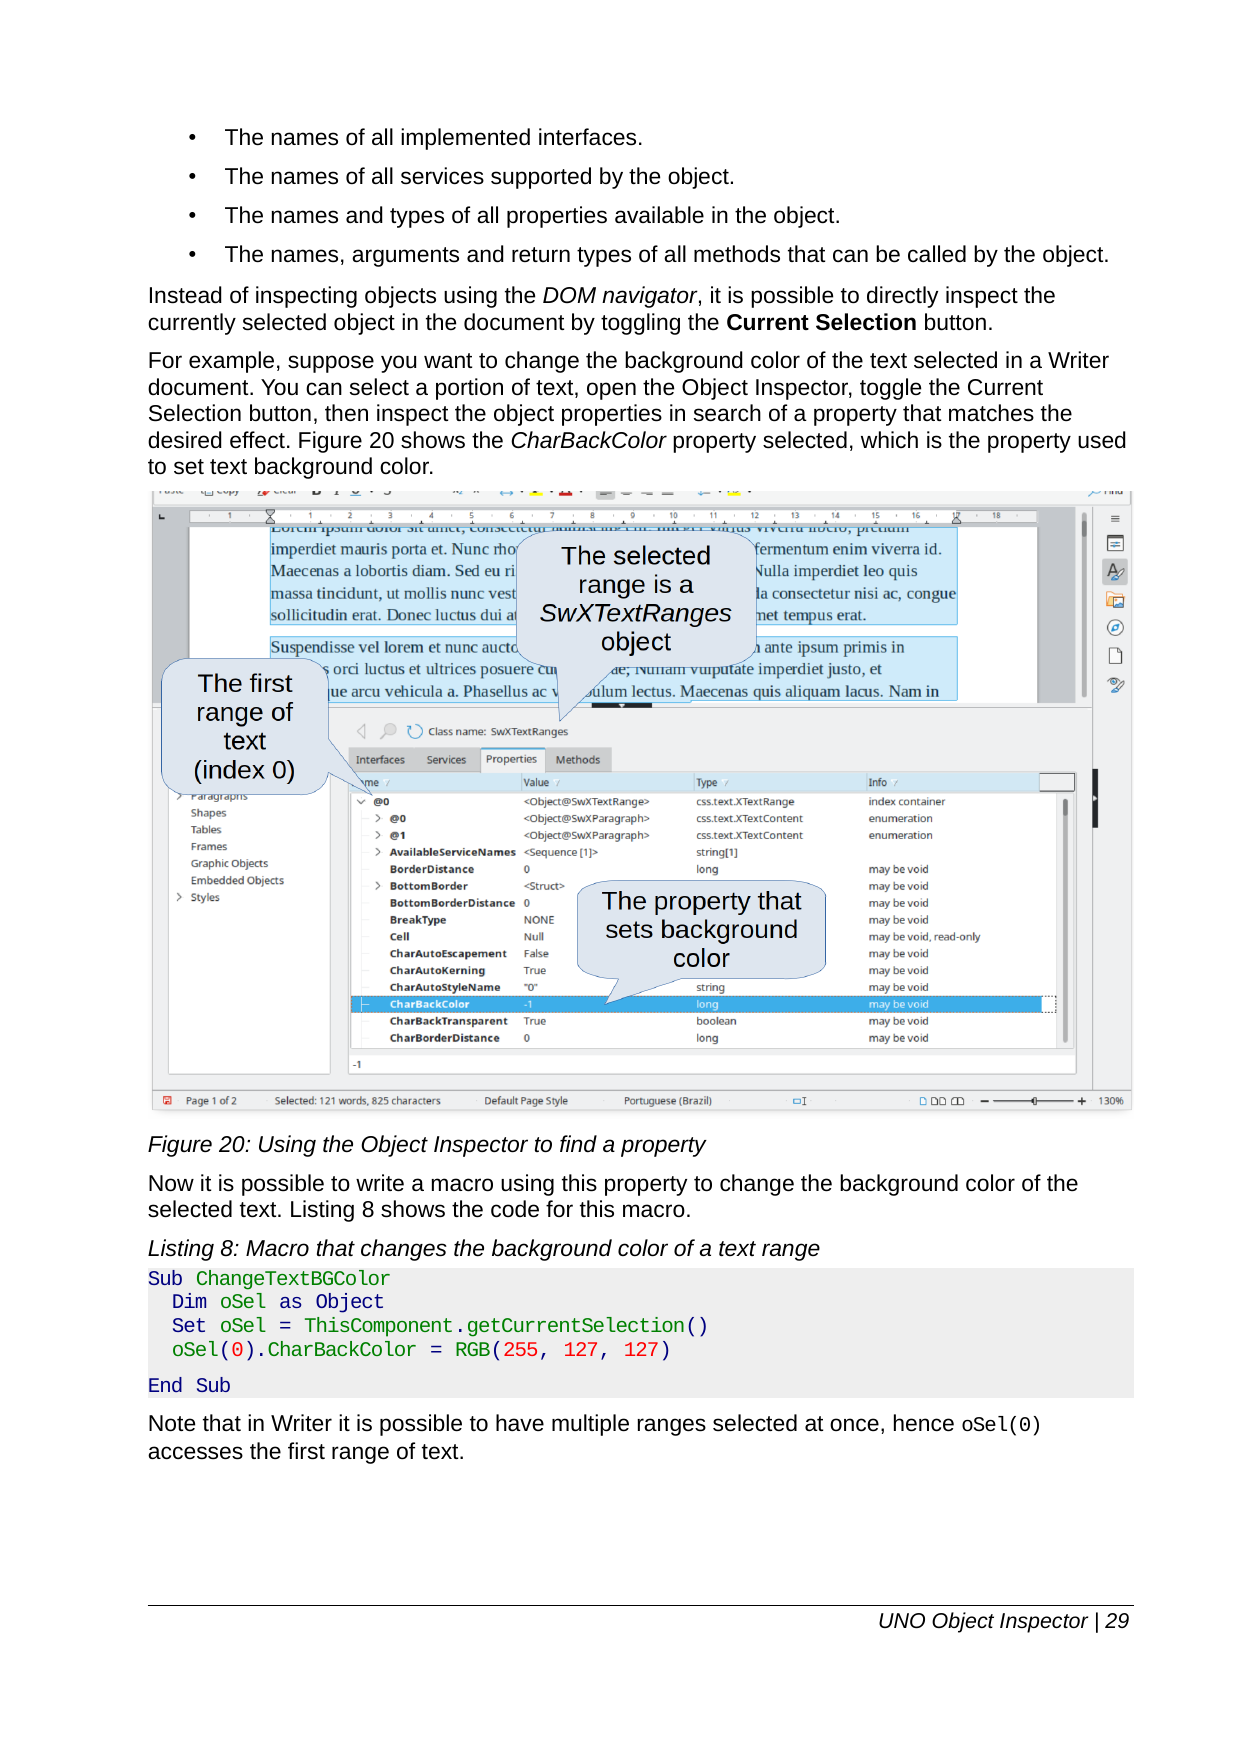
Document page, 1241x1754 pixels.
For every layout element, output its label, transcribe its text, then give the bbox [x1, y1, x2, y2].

text Note that in Writer it is possible to have multiple ranges selected at once, hence oSel(0) accesses the first range of text. [148, 1410, 1134, 1464]
text oSel(0).CharBackColor = RGB(255, 127, 127) [148, 1338, 1134, 1362]
list The names and types of all properties available in the object. [185, 199, 1134, 228]
list The names of all implemented interfaces. [185, 121, 1134, 150]
text Dim oSel as Object [148, 1291, 1134, 1315]
text Set oSel = ThisComponent.getCurrentSelection() [148, 1315, 1134, 1338]
text Now it is possible to write a macro using this property to change the background color of the selected text. Listing 8 shows the code for this macro. [148, 1170, 1134, 1223]
list The names of all services supported by the object. [185, 160, 1134, 189]
text Instead of inspecting objects using the DOM navigator, it is possible to directly inspect the currently selected object in the document by toggling the Current Selection button. [148, 282, 1134, 335]
text For example, suppose you want to change the background color of the text selected in a Writer document. You can select a portion of text, open the Object Inspector, toggle the Current Selection button, then inspect the object properties in search of a property that matches the desired effect. Figure 20 shows the CharBackColor property selected, which is the property used to set text background color. [148, 347, 1134, 479]
text Figure 20: Using the Object Inspector to find a property [148, 1131, 1134, 1158]
list The names, arguments and return types of all methods that can be called by the object. [185, 238, 1134, 270]
text Sub ChangeTextBGColor [148, 1268, 1134, 1291]
picture [147, 491, 1134, 1119]
text End Sub [148, 1374, 1134, 1398]
text Listing 8: Macro that changes the background color of a text range [148, 1235, 1134, 1262]
